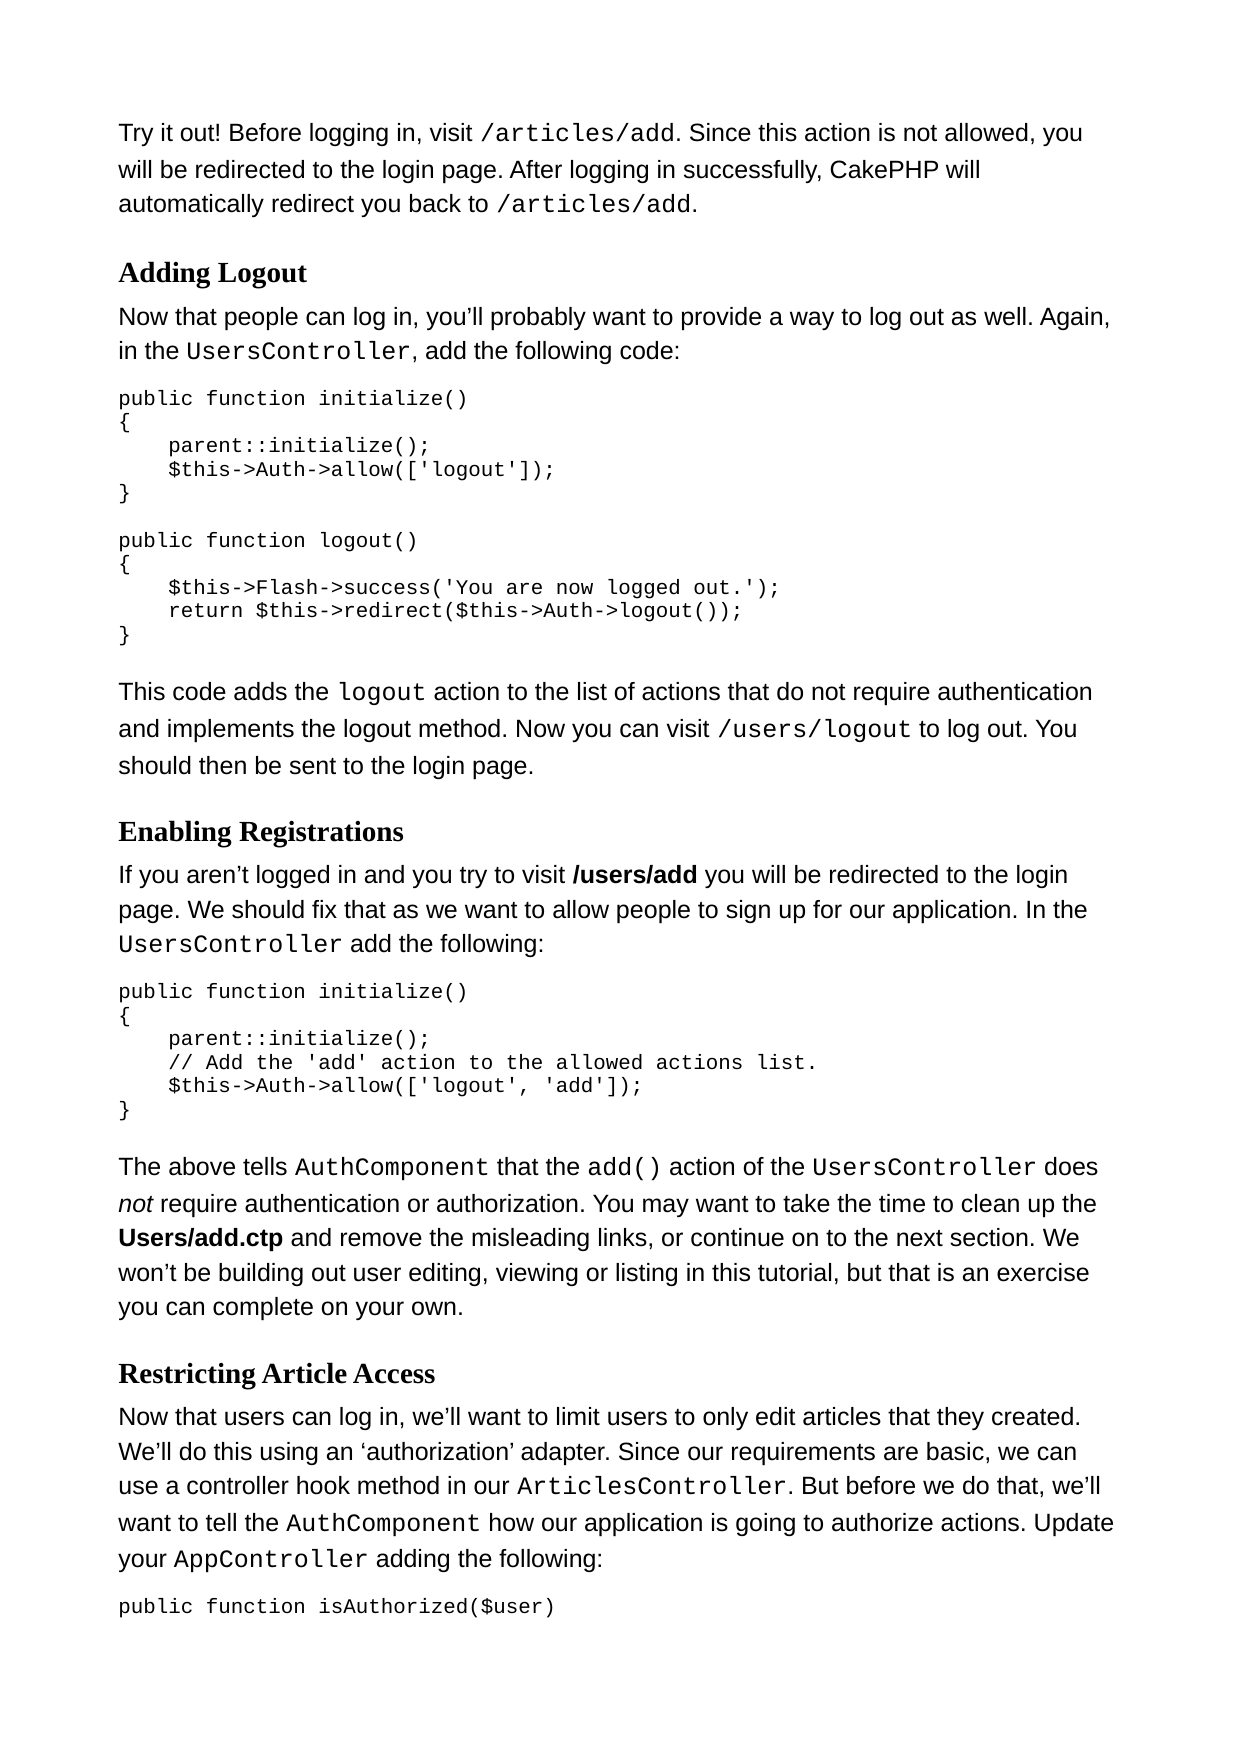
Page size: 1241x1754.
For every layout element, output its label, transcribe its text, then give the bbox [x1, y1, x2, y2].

text } [118, 482, 1122, 506]
text Try it out! Before logging in, visit /articles/add. Since this action is not allowed, you will be redirected to the login page. After logging in successfully, CakePHP will automatically redirect you back to /articles/add. [118, 118, 1122, 220]
text { [118, 411, 1122, 435]
text $this->Auth->allow(['logout']); [118, 459, 1122, 482]
text This code adds the logout action to the list of actions that do not require authentication and implements the logout method. Now you can visit /users/logout to log out. You should then be sent to the login page. [118, 677, 1122, 779]
text } [118, 624, 1122, 648]
text public function logout() [118, 529, 1122, 553]
text Now that people can log in, you’ll probably want to provide a way to log out as well. Again, in the UsersController, add the following code: [118, 302, 1122, 367]
text return $this->redirect($this->Auth->logout()); [118, 601, 1122, 624]
text parent::initialize(); [118, 1028, 1122, 1052]
text $this->Flash->success('You are now logged out.'); [118, 577, 1122, 601]
subtitle Enabling Registrations [118, 814, 1122, 848]
subtitle Adding Logout [118, 256, 1122, 289]
text The above tells AuthComponent that the add() action of the UsersController does not require authentication or authorization. You may want to take the time to clean up the Users/add.ctp and remove the misleading links, or continue on to the next section. We won’t be building out user editing, viewing or listing in this tutorial, but that is an exercise you can complete on your own. [118, 1152, 1122, 1321]
text public function initialize() [118, 981, 1122, 1004]
text If you aren’t logged in and you try to visit /users/add you will be redirected to the login page. We should fix that as we want to allow people to sign up for our application. In the UsersController add the following: [118, 860, 1122, 960]
subtitle Restricting Article Access [118, 1356, 1122, 1389]
text parent::initialize(); [118, 435, 1122, 459]
text public function isAuthorized($user) [118, 1596, 1122, 1620]
text // Add the 'add' action to the allowed actions list. [118, 1052, 1122, 1076]
text { [118, 553, 1122, 577]
text $this->Auth->allow(['logout', 'add']); [118, 1076, 1122, 1099]
text } [118, 1099, 1122, 1123]
text { [118, 1004, 1122, 1028]
text Now that users can log in, we’ll want to limit users to only edit articles that they created. We’ll do this using an ‘authorization’ adapter. Since our requirements are basic, we can use a controller hook method in our ArticlesController. But before we do that, we’ll want to tell the AuthComponent how our application is going to authorize actions. Update your AppController adding the following: [118, 1402, 1122, 1575]
text public function initialize() [118, 388, 1122, 411]
